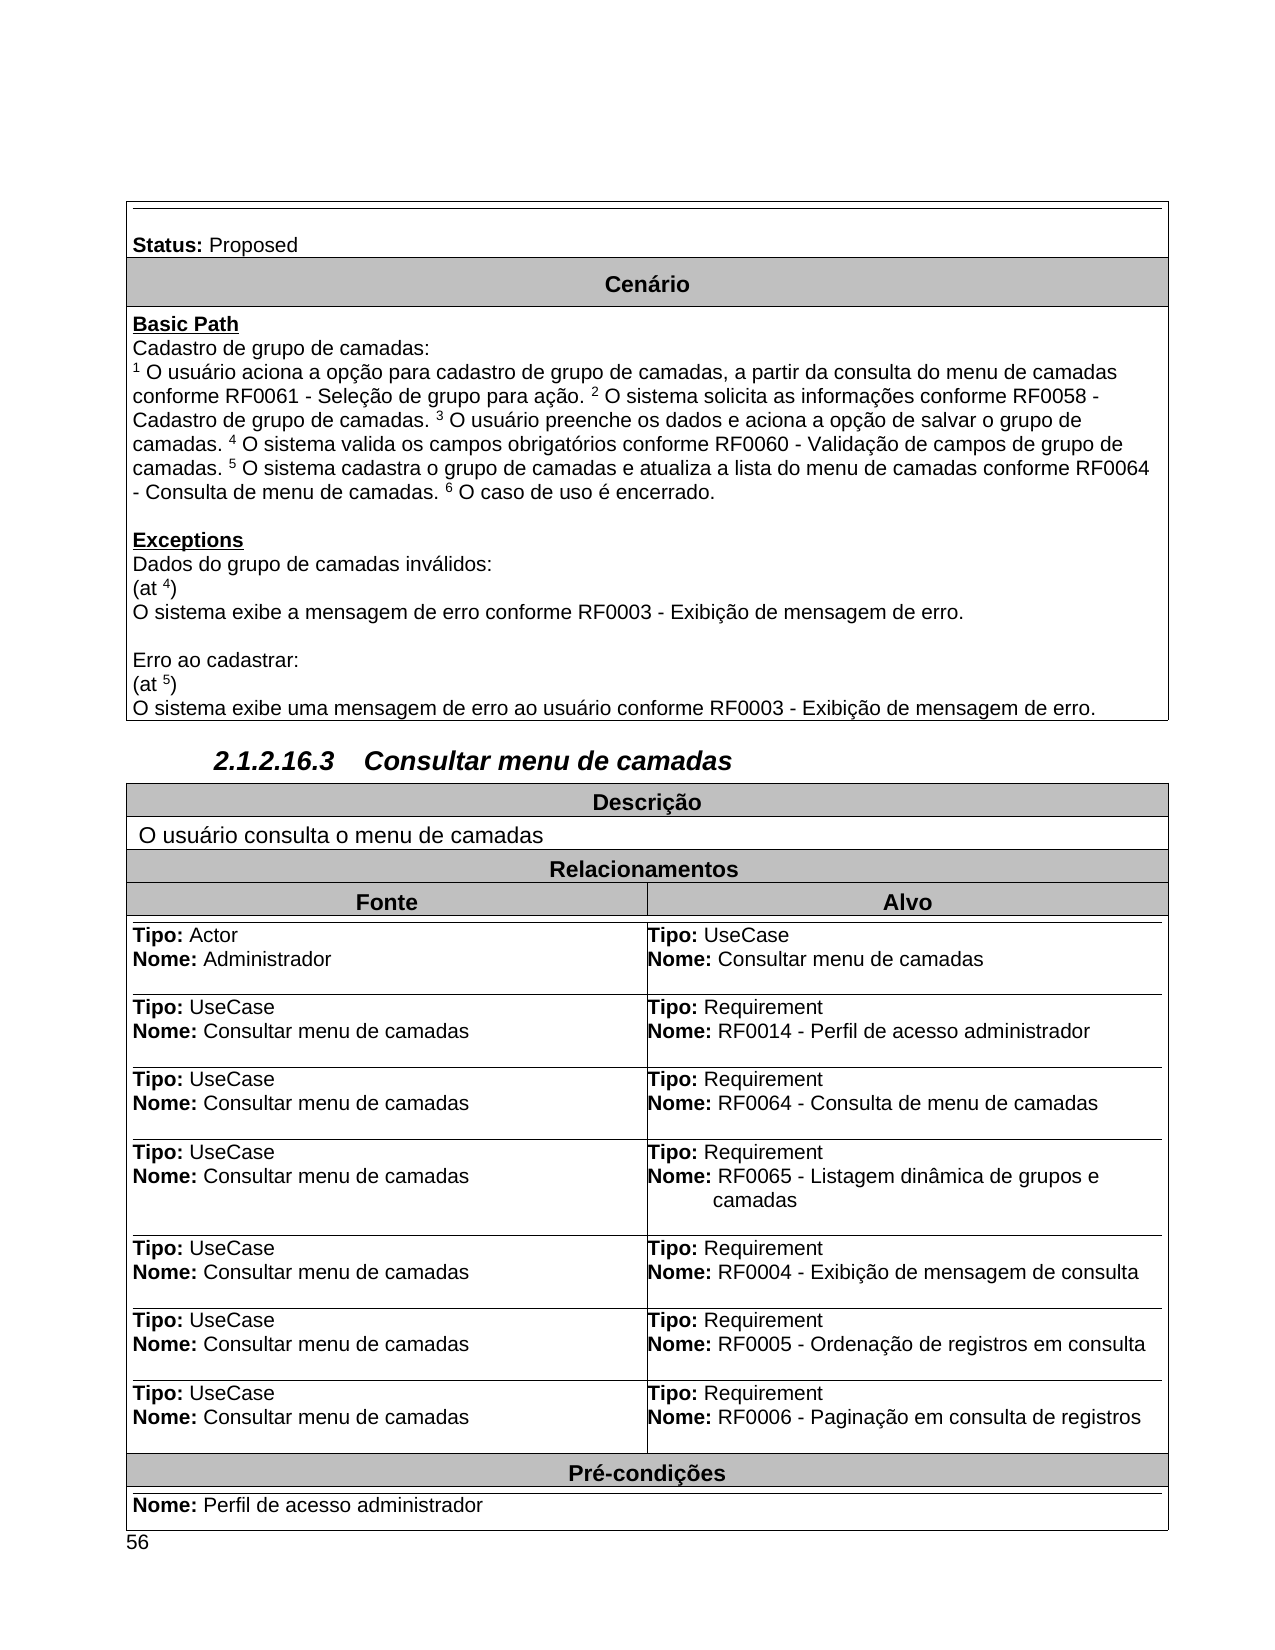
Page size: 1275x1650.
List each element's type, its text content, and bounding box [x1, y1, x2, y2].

table_header Tipo: Actor Nome: Administrador [133, 923, 647, 994]
table_cell Cenário [127, 258, 1168, 306]
list Consultar menu de camadas [214, 745, 1155, 776]
table_cell Tipo: UseCase Nome: Consultar menu de camadas [133, 1236, 647, 1308]
table_cell Tipo: Requirement Nome: RF0006 - Paginação em consulta de registros [648, 1381, 1162, 1453]
table_cell O usuário consulta o menu de camadas [127, 817, 1168, 849]
table_cell Tipo: UseCase Nome: Consultar menu de camadas [133, 995, 647, 1067]
table_cell Tipo: Requirement Nome: RF0004 - Exibição de mensagem de consulta [648, 1236, 1162, 1308]
table_cell Tipo: UseCase Nome: Consultar menu de camadas [133, 1381, 647, 1453]
table_cell [127, 916, 1168, 1453]
table_cell Tipo: UseCase Nome: Consultar menu de camadas [133, 1140, 647, 1235]
table_cell Tipo: Requirement Nome: RF0005 - Ordenação de registros em consulta [648, 1309, 1162, 1380]
table_cell [127, 1487, 1168, 1529]
table_cell Tipo: UseCase Nome: Consultar menu de camadas [133, 1309, 647, 1380]
table_cell Pré-condições [127, 1454, 1168, 1486]
table_cell [127, 202, 1168, 257]
table_cell Relacionamentos [127, 850, 1168, 882]
table_cell Basic Path Cadastro de grupo de camadas: 1 O usuário aciona a opção para cadastro de grupo de camadas, a partir da consulta do menu de camadas conforme RF0061 - Seleção de grupo para ação. 2 O sistema solicita as informações conforme RF0058 - Cadastro de grupo de camadas. 3 O usuário preenche os dados e aciona a opção de salvar o grupo de camadas. 4 O sistema valida os campos obrigatórios conforme RF0060 - Validação de campos de grupo de camadas. 5 O sistema cadastra o grupo de camadas e atualiza a lista do menu de camadas conforme RF0064 - Consulta de menu de camadas. 6 O caso de uso é encerrado. Exceptions Dados do grupo de camadas inválidos: (at 4) O sistema exibe a mensagem de erro conforme RF0003 - Exibição de mensagem de erro. Erro ao cadastrar: (at 5) O sistema exibe uma mensagem de erro ao usuário conforme RF0003 - Exibição de mensagem de erro. [127, 307, 1168, 719]
table_header Descrição [127, 784, 1168, 816]
table_cell Alvo [648, 883, 1168, 915]
table_header Nome: Perfil de acesso administrador [133, 1494, 1162, 1517]
table_header Tipo: UseCase Nome: Consultar menu de camadas [648, 923, 1162, 994]
table_cell Tipo: Requirement Nome: RF0065 - Listagem dinâmica de grupos e camadas [648, 1140, 1162, 1235]
table_cell Tipo: UseCase Nome: Consultar menu de camadas [133, 1068, 647, 1139]
table_cell Tipo: Requirement Nome: RF0014 - Perfil de acesso administrador [648, 995, 1162, 1067]
table_cell Tipo: Requirement Nome: RF0064 - Consulta de menu de camadas [648, 1068, 1162, 1139]
table_cell Fonte [127, 883, 647, 915]
table_cell Status: Proposed [133, 209, 1162, 256]
